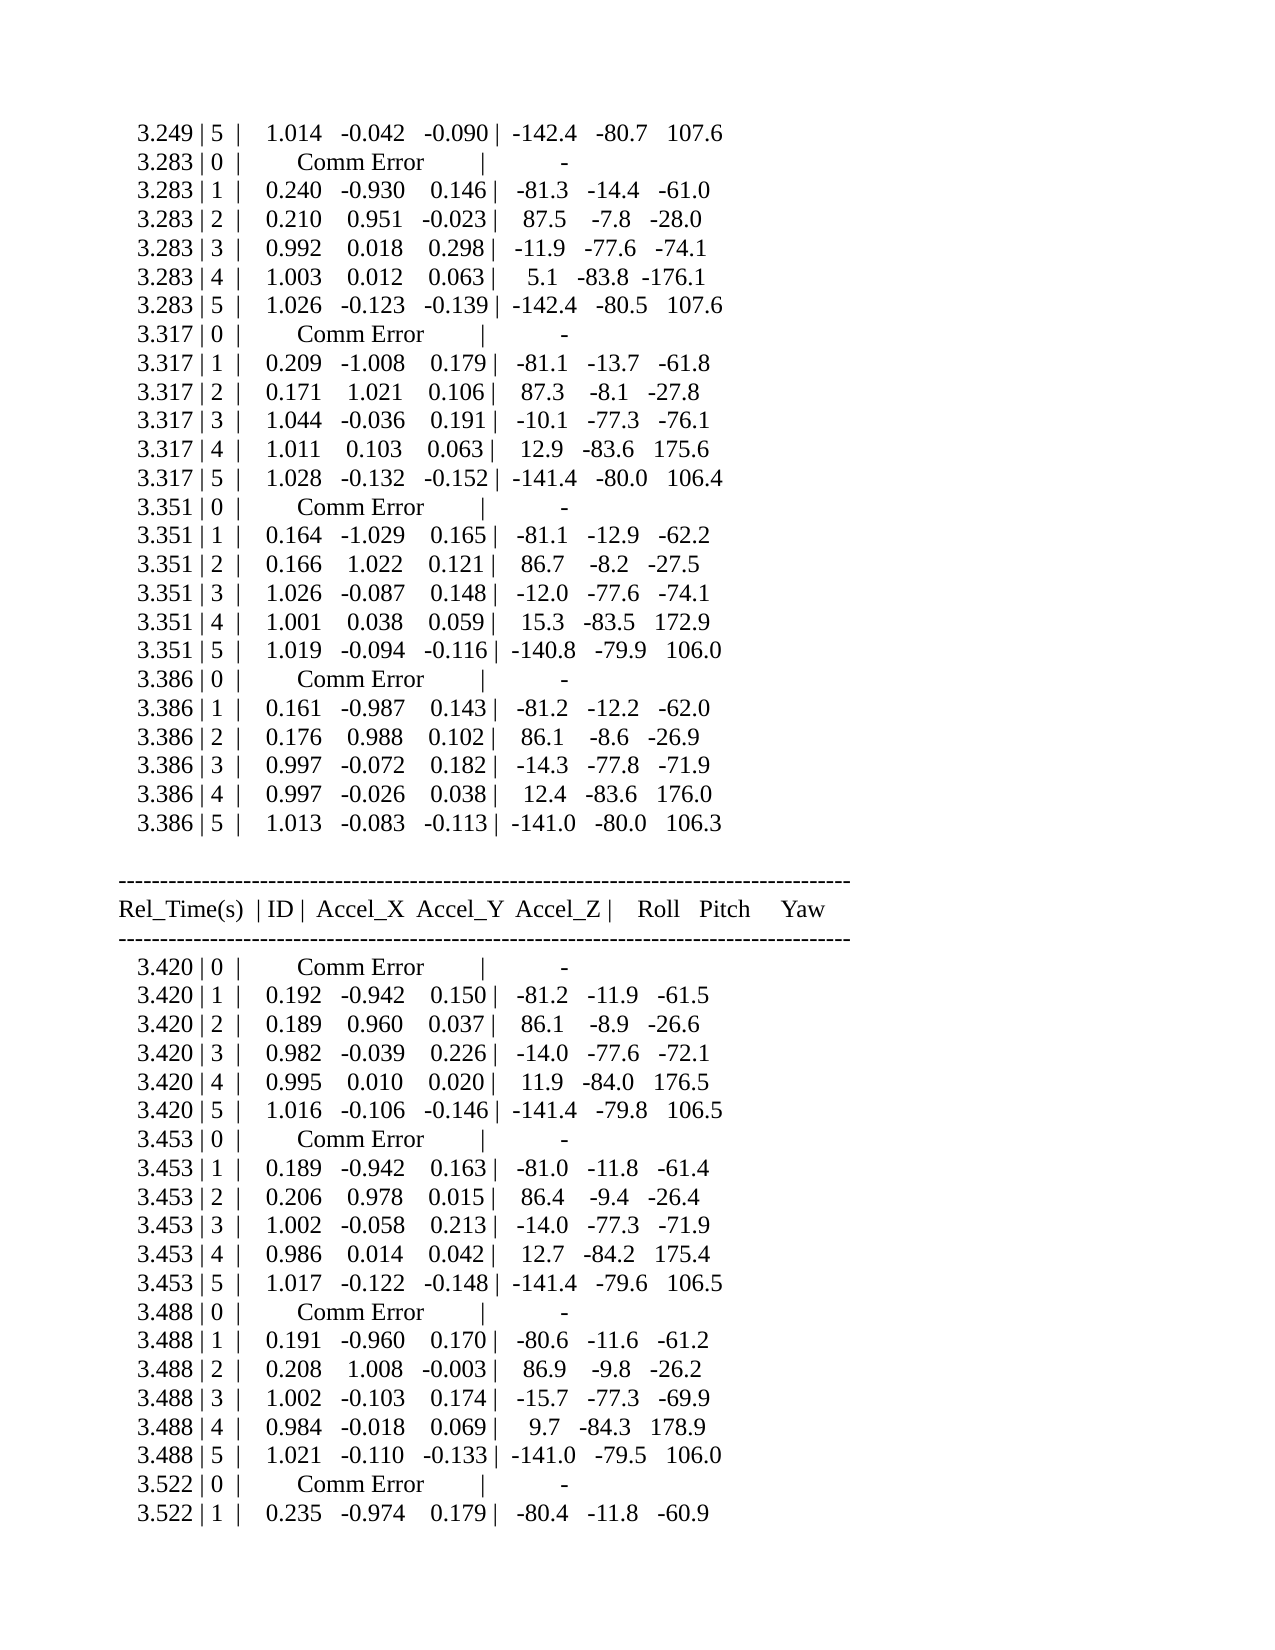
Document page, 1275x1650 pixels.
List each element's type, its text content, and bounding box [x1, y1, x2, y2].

text 3.283 | 4 | 1.003 0.012 0.063 | 5.1 -83.8 -176.1 [118, 262, 1157, 291]
text 3.386 | 5 | 1.013 -0.083 -0.113 | -141.0 -80.0 106.3 [118, 808, 1157, 837]
text 3.488 | 1 | 0.191 -0.960 0.170 | -80.6 -11.6 -61.2 [118, 1326, 1157, 1354]
text 3.386 | 3 | 0.997 -0.072 0.182 | -14.3 -77.8 -71.9 [118, 751, 1157, 779]
text 3.386 | 0 | Comm Error | - [118, 664, 1157, 693]
text 3.351 | 2 | 0.166 1.022 0.121 | 86.7 -8.2 -27.5 [118, 549, 1157, 578]
text ---------------------------------------------------------------------------------------- [118, 923, 1157, 952]
text 3.488 | 0 | Comm Error | - [118, 1297, 1157, 1326]
text 3.317 | 1 | 0.209 -1.008 0.179 | -81.1 -13.7 -61.8 [118, 348, 1157, 377]
text 3.420 | 4 | 0.995 0.010 0.020 | 11.9 -84.0 176.5 [118, 1067, 1157, 1096]
text 3.488 | 3 | 1.002 -0.103 0.174 | -15.7 -77.3 -69.9 [118, 1383, 1157, 1412]
text Rel_Time(s) | ID | Accel_X Accel_Y Accel_Z | Roll Pitch Yaw [118, 894, 1157, 923]
text 3.249 | 5 | 1.014 -0.042 -0.090 | -142.4 -80.7 107.6 [118, 118, 1157, 147]
text 3.283 | 1 | 0.240 -0.930 0.146 | -81.3 -14.4 -61.0 [118, 176, 1157, 204]
text 3.317 | 5 | 1.028 -0.132 -0.152 | -141.4 -80.0 106.4 [118, 463, 1157, 492]
text 3.420 | 1 | 0.192 -0.942 0.150 | -81.2 -11.9 -61.5 [118, 981, 1157, 1009]
text 3.420 | 0 | Comm Error | - [118, 952, 1157, 981]
text ---------------------------------------------------------------------------------------- [118, 866, 1157, 894]
text 3.488 | 4 | 0.984 -0.018 0.069 | 9.7 -84.3 178.9 [118, 1412, 1157, 1441]
text 3.351 | 4 | 1.001 0.038 0.059 | 15.3 -83.5 172.9 [118, 607, 1157, 636]
text 3.317 | 0 | Comm Error | - [118, 319, 1157, 348]
text 3.351 | 5 | 1.019 -0.094 -0.116 | -140.8 -79.9 106.0 [118, 636, 1157, 664]
text 3.386 | 2 | 0.176 0.988 0.102 | 86.1 -8.6 -26.9 [118, 722, 1157, 751]
text 3.453 | 4 | 0.986 0.014 0.042 | 12.7 -84.2 175.4 [118, 1239, 1157, 1268]
text 3.453 | 5 | 1.017 -0.122 -0.148 | -141.4 -79.6 106.5 [118, 1268, 1157, 1297]
text 3.488 | 5 | 1.021 -0.110 -0.133 | -141.0 -79.5 106.0 [118, 1441, 1157, 1469]
text 3.283 | 2 | 0.210 0.951 -0.023 | 87.5 -7.8 -28.0 [118, 204, 1157, 233]
text 3.283 | 0 | Comm Error | - [118, 147, 1157, 176]
text 3.420 | 2 | 0.189 0.960 0.037 | 86.1 -8.9 -26.6 [118, 1009, 1157, 1038]
text 3.453 | 3 | 1.002 -0.058 0.213 | -14.0 -77.3 -71.9 [118, 1211, 1157, 1239]
text 3.488 | 2 | 0.208 1.008 -0.003 | 86.9 -9.8 -26.2 [118, 1354, 1157, 1383]
text 3.351 | 0 | Comm Error | - [118, 492, 1157, 521]
text 3.317 | 2 | 0.171 1.021 0.106 | 87.3 -8.1 -27.8 [118, 377, 1157, 406]
text 3.317 | 3 | 1.044 -0.036 0.191 | -10.1 -77.3 -76.1 [118, 406, 1157, 434]
text 3.453 | 2 | 0.206 0.978 0.015 | 86.4 -9.4 -26.4 [118, 1182, 1157, 1211]
text 3.453 | 1 | 0.189 -0.942 0.163 | -81.0 -11.8 -61.4 [118, 1153, 1157, 1182]
text 3.420 | 3 | 0.982 -0.039 0.226 | -14.0 -77.6 -72.1 [118, 1038, 1157, 1067]
text 3.420 | 5 | 1.016 -0.106 -0.146 | -141.4 -79.8 106.5 [118, 1096, 1157, 1124]
text 3.351 | 1 | 0.164 -1.029 0.165 | -81.1 -12.9 -62.2 [118, 521, 1157, 549]
text 3.317 | 4 | 1.011 0.103 0.063 | 12.9 -83.6 175.6 [118, 434, 1157, 463]
text 3.386 | 4 | 0.997 -0.026 0.038 | 12.4 -83.6 176.0 [118, 779, 1157, 808]
text 3.283 | 5 | 1.026 -0.123 -0.139 | -142.4 -80.5 107.6 [118, 291, 1157, 319]
text 3.522 | 0 | Comm Error | - [118, 1469, 1157, 1498]
text 3.522 | 1 | 0.235 -0.974 0.179 | -80.4 -11.8 -60.9 [118, 1498, 1157, 1527]
text 3.386 | 1 | 0.161 -0.987 0.143 | -81.2 -12.2 -62.0 [118, 693, 1157, 722]
text 3.283 | 3 | 0.992 0.018 0.298 | -11.9 -77.6 -74.1 [118, 233, 1157, 262]
text 3.453 | 0 | Comm Error | - [118, 1124, 1157, 1153]
text 3.351 | 3 | 1.026 -0.087 0.148 | -12.0 -77.6 -74.1 [118, 578, 1157, 607]
